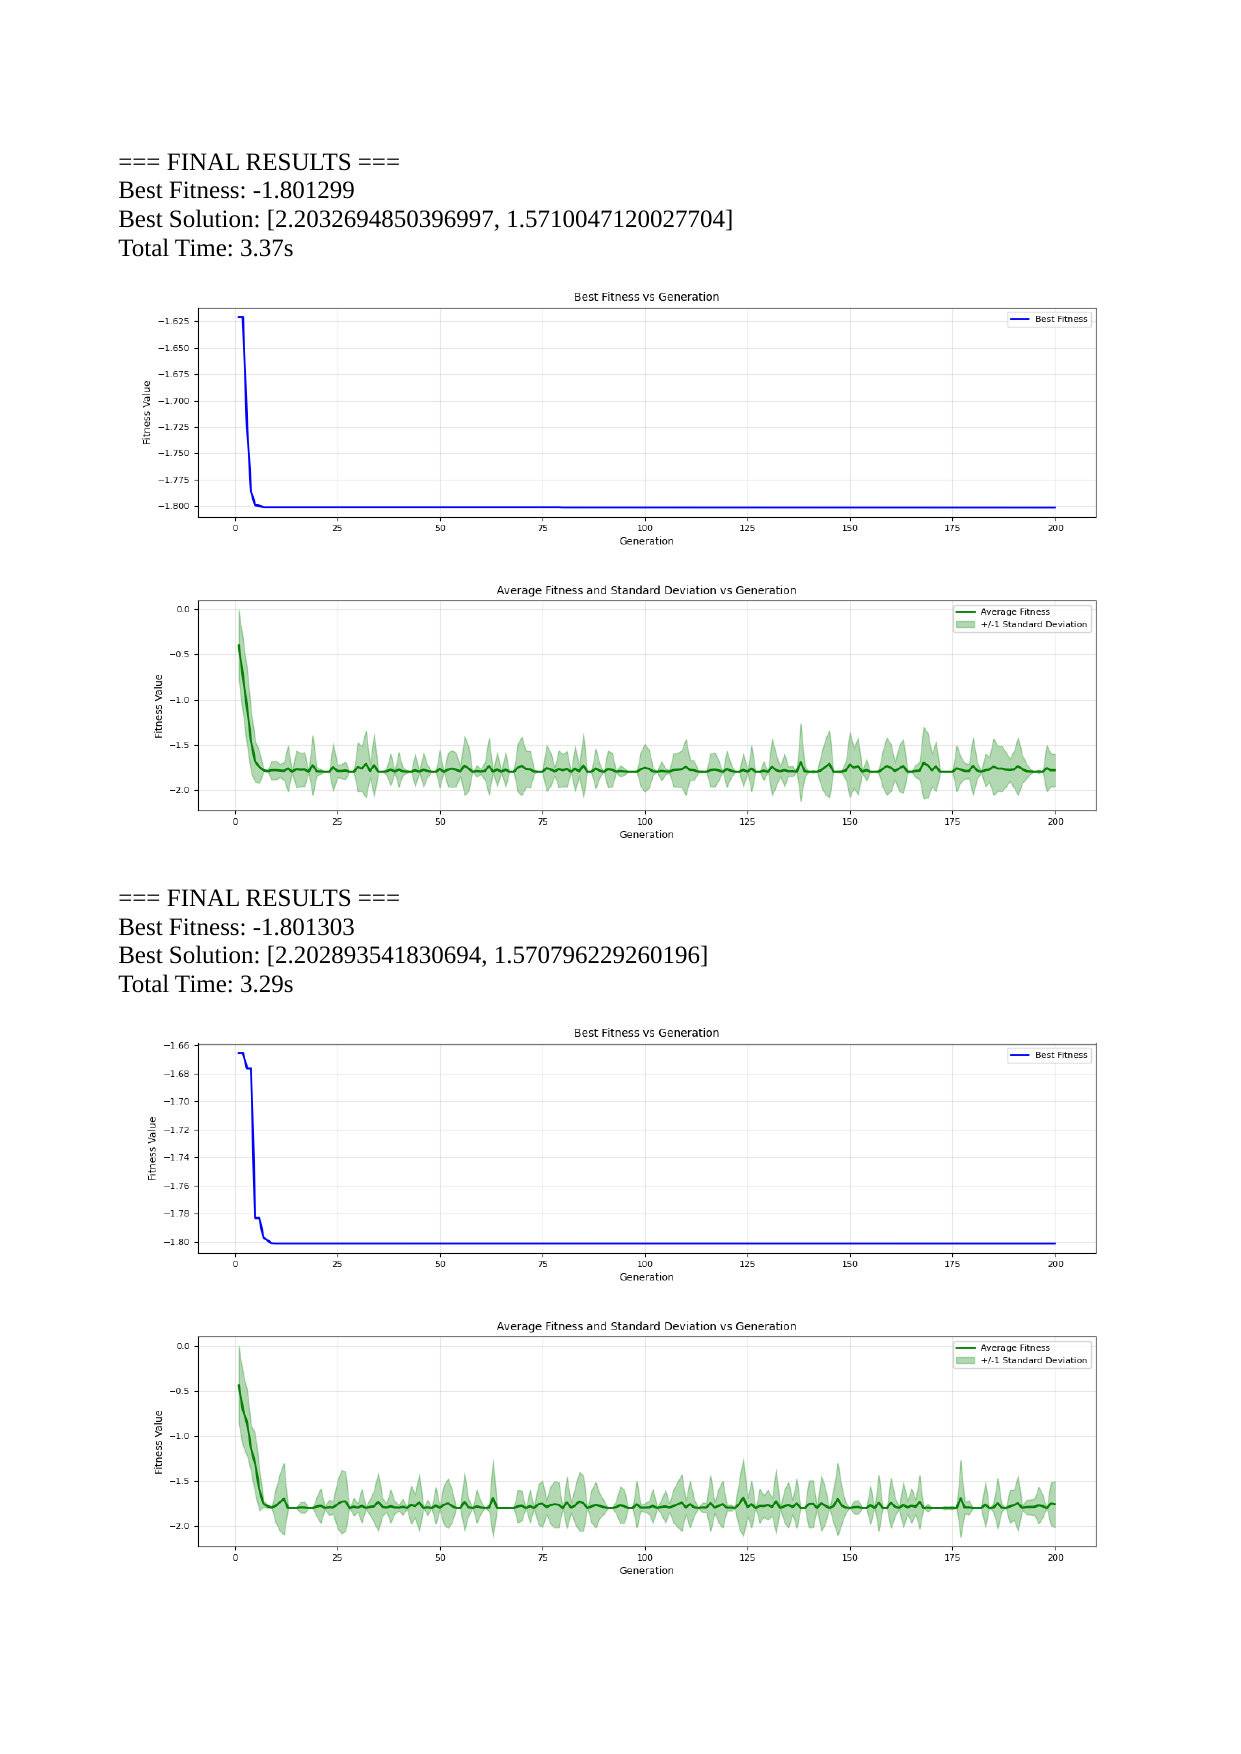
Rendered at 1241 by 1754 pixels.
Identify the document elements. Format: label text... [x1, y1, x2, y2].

text === FINAL RESULTS === [118, 147, 1122, 176]
text Best Fitness: -1.801299 [118, 176, 1122, 204]
text Total Time: 3.29s [118, 969, 1122, 998]
picture [118, 290, 1123, 855]
text Total Time: 3.37s [118, 233, 1122, 262]
picture [118, 1026, 1123, 1591]
text Best Solution: [2.202893541830694, 1.570796229260196] [118, 941, 1122, 969]
text Best Solution: [2.2032694850396997, 1.5710047120027704] [118, 204, 1122, 233]
text === FINAL RESULTS === [118, 883, 1122, 912]
text Best Fitness: -1.801303 [118, 912, 1122, 941]
